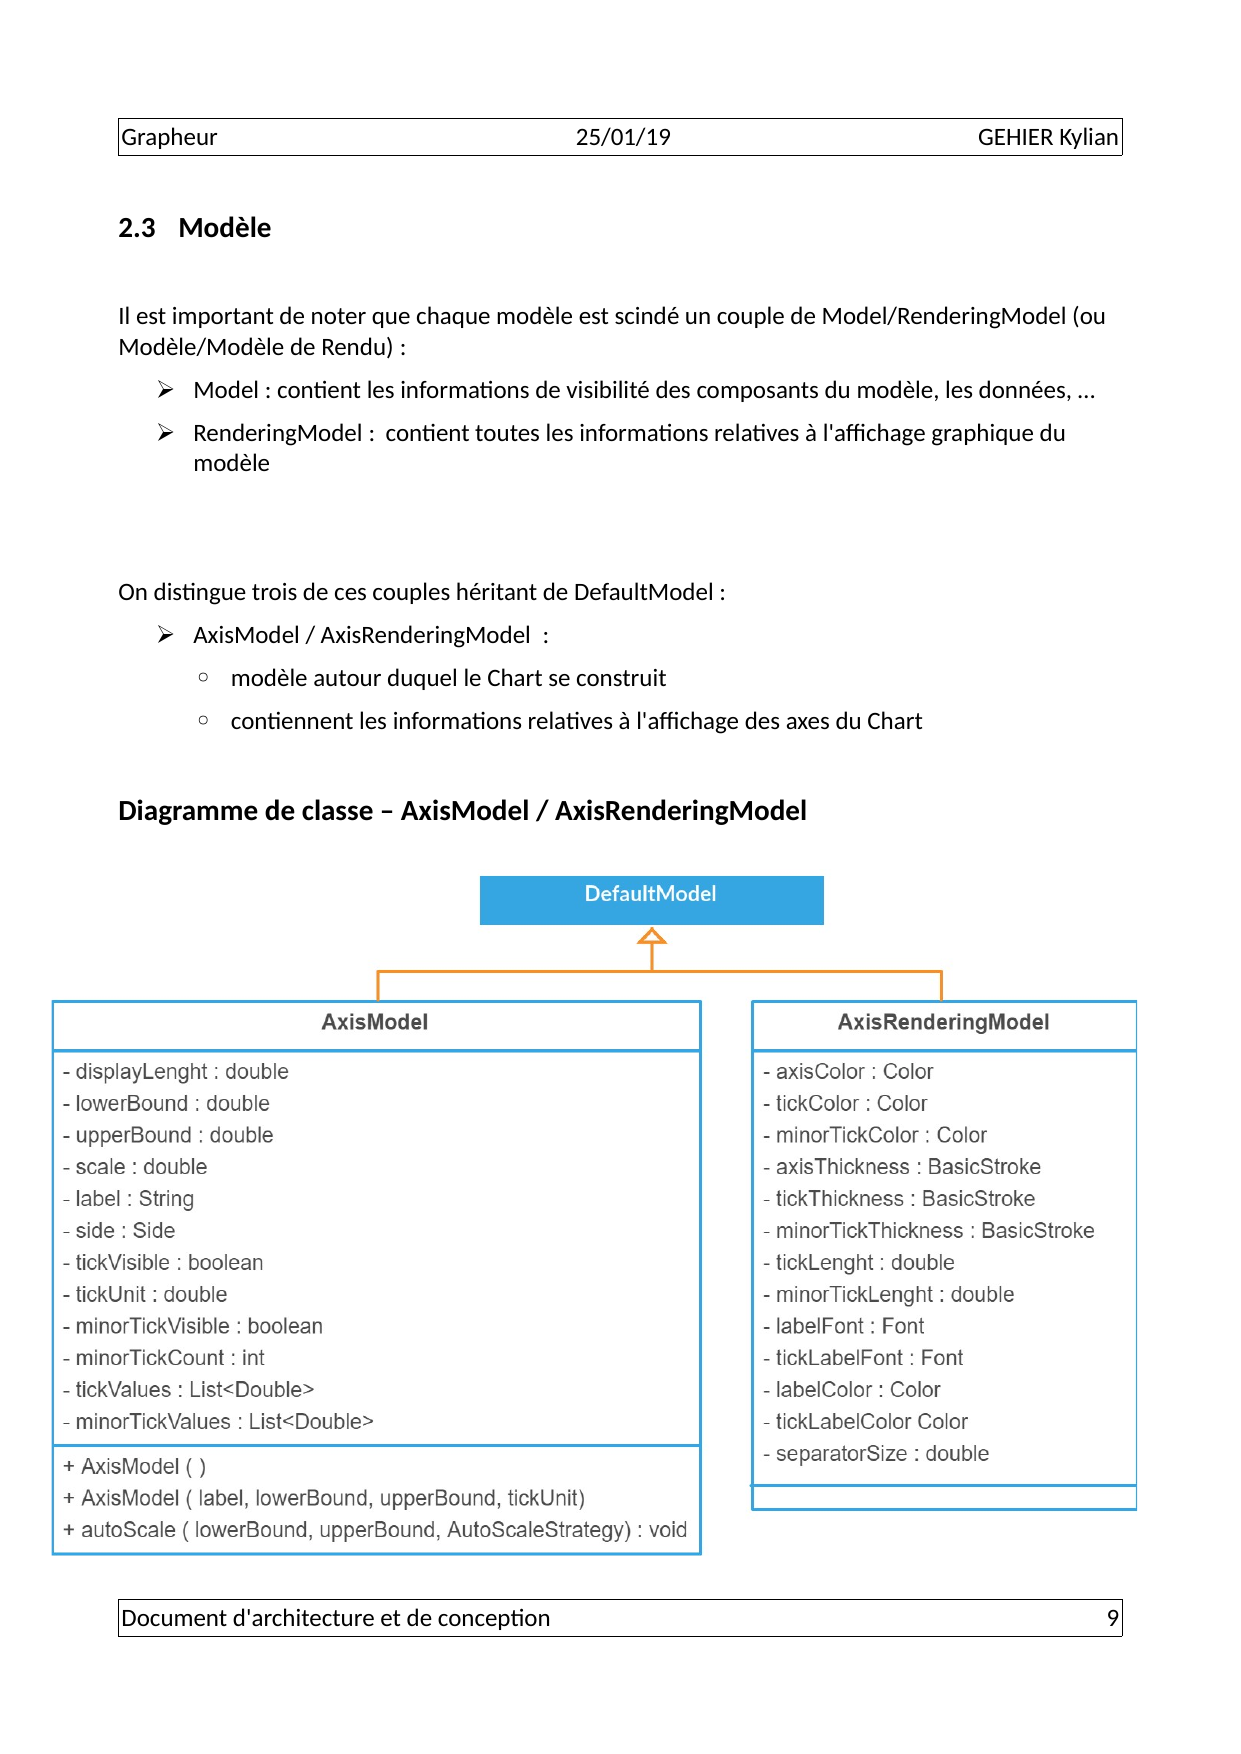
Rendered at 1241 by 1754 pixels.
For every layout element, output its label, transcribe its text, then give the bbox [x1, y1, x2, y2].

list contiennent les informations relatives à l'affichage des axes du Chart [193, 706, 1122, 736]
text Diagramme de classe – AxisModel / AxisRenderingModel [118, 792, 1122, 827]
picture [51, 869, 1138, 1556]
text On distingue trois de ces couples héritant de DefaultModel : [118, 576, 1122, 607]
text Il est important de noter que chaque modèle est scindé un couple de Model/RenderingModel (ou Modèle/Modèle de Rendu) : [118, 300, 1122, 361]
list modèle autour duquel le Chart se construit [193, 662, 1122, 693]
list AxisModel / AxisRenderingModel : [156, 619, 1122, 650]
subtitle 2.3 Modèle [118, 209, 1122, 245]
list Model : contient les informations de visibilité des composants du modèle, les données, … [156, 374, 1122, 404]
list RenderingModel : contient toutes les informations relatives à l'affichage graphique du modèle [156, 417, 1122, 478]
